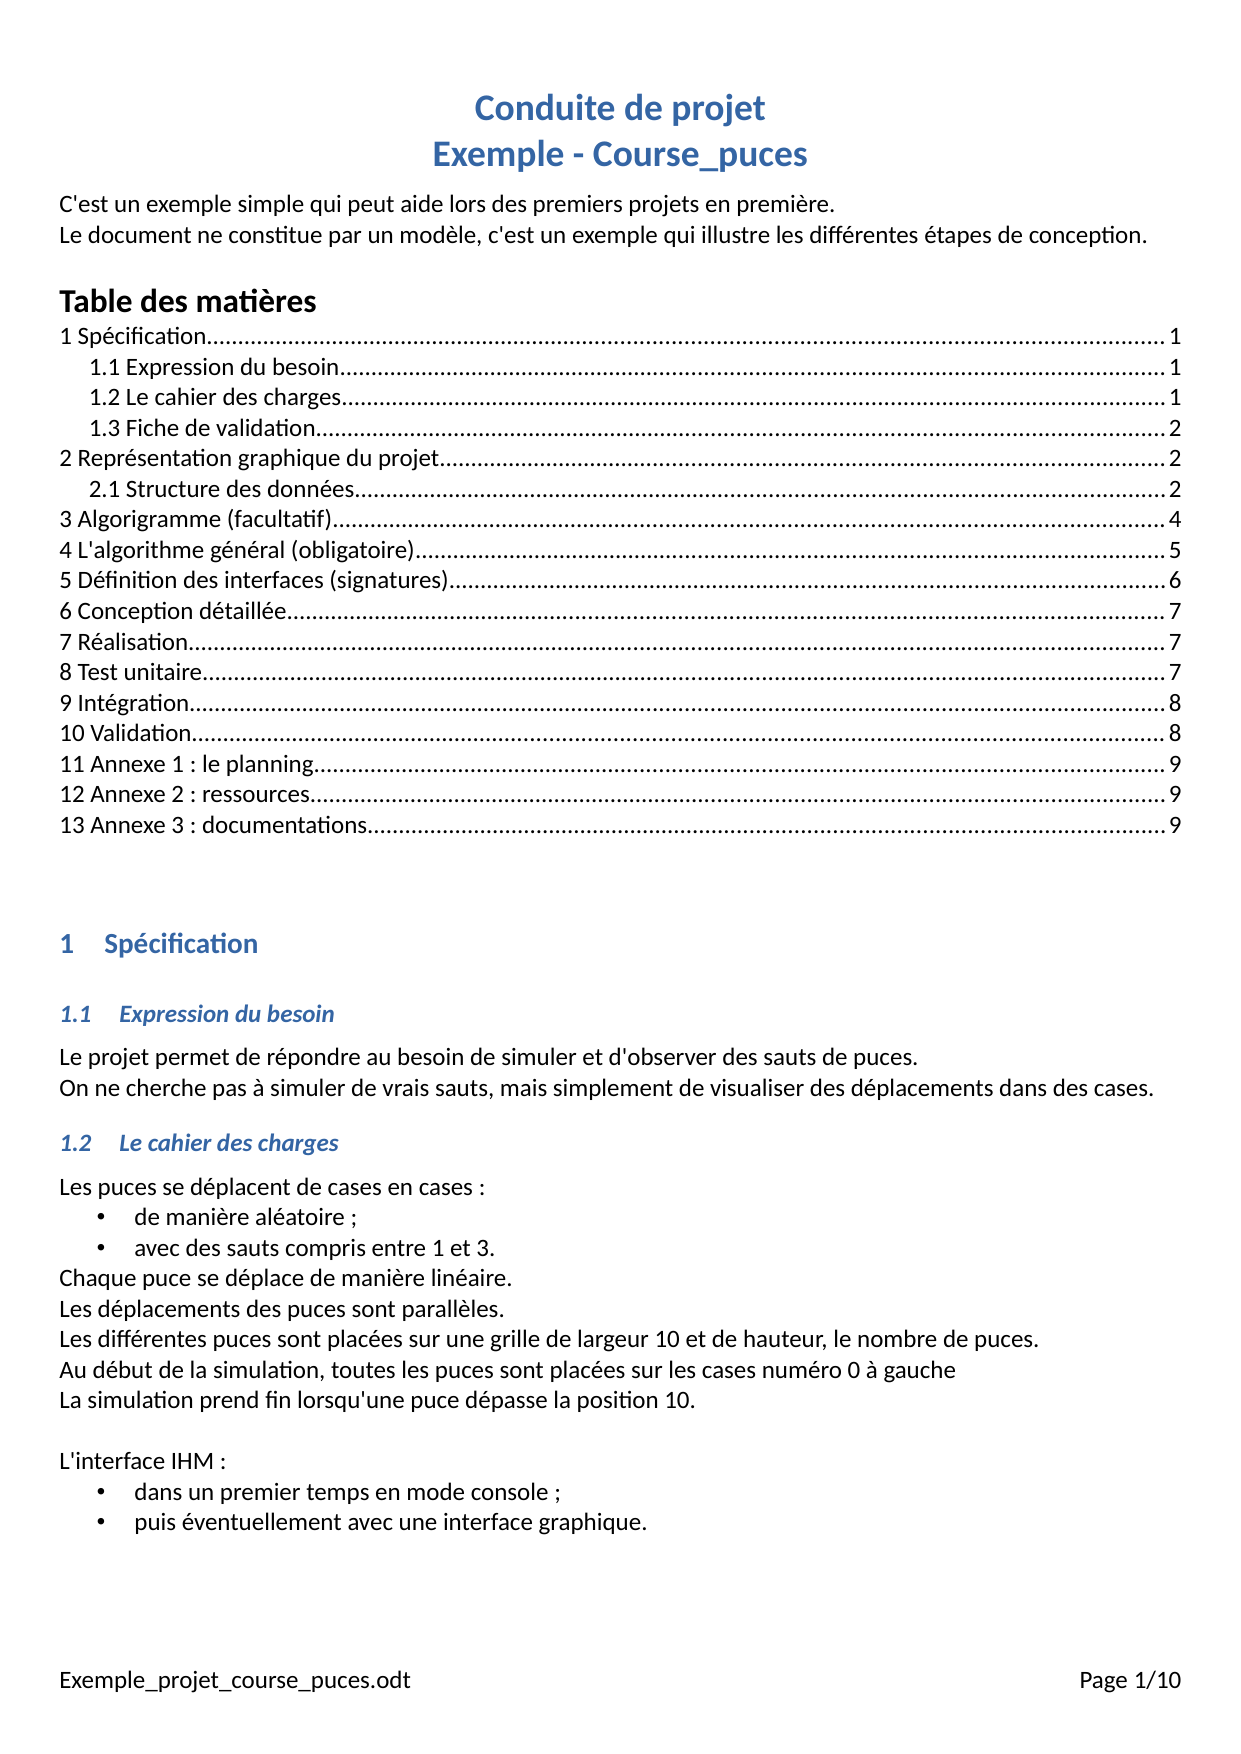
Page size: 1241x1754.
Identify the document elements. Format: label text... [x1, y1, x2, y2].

list de manière aléatoire ; [97, 1201, 1181, 1232]
text 3 Algorigramme (facultatif) 4 [59, 504, 1181, 534]
text Au début de la simulation, toutes les puces sont placées sur les cases numéro 0 à gauche [59, 1354, 1181, 1384]
text 2.1 Structure des données 2 [88, 473, 1181, 504]
text 7 Réalisation 7 [59, 626, 1181, 656]
text 12 Annexe 2 : ressources 9 [59, 778, 1181, 809]
text 5 Définition des interfaces (signatures) 6 [59, 565, 1181, 595]
text 8 Test unitaire 7 [59, 656, 1181, 687]
title Conduite de projet Exemple - Course_puces [59, 84, 1181, 176]
text 4 L'algorithme général (obligatoire) 5 [59, 534, 1181, 565]
text L'interface IHM : [59, 1445, 1181, 1476]
text 1.2 Le cahier des charges 1 [88, 382, 1181, 412]
text Chaque puce se déplace de manière linéaire. [59, 1262, 1181, 1293]
text Les puces se déplacent de cases en cases : [59, 1171, 1181, 1201]
text On ne cherche pas à simuler de vrais sauts, mais simplement de visualiser des déplacements dans des cases. [59, 1072, 1181, 1103]
text 1 Spécification 1 [59, 321, 1181, 351]
list puis éventuellement avec une interface graphique. [97, 1506, 1181, 1537]
text Les déplacements des puces sont parallèles. [59, 1293, 1181, 1323]
text Le projet permet de répondre au besoin de simuler et d'observer des sauts de puces. [59, 1042, 1181, 1072]
subtitle Table des matières [59, 280, 1181, 321]
text Le document ne constitue par un modèle, c'est un exemple qui illustre les différentes étapes de conception. [59, 219, 1181, 249]
text 9 Intégration 8 [59, 687, 1181, 717]
text 6 Conception détaillée 7 [59, 595, 1181, 626]
subtitle Spécification [59, 925, 1181, 961]
text 10 Validation 8 [59, 717, 1181, 748]
text 1.1 Expression du besoin 1 [88, 351, 1181, 382]
subtitle Expression du besoin [59, 998, 1181, 1029]
text 13 Annexe 3 : documentations 9 [59, 809, 1181, 839]
subtitle Le cahier des charges [59, 1128, 1181, 1158]
list dans un premier temps en mode console ; [97, 1476, 1181, 1506]
text 11 Annexe 1 : le planning 9 [59, 748, 1181, 778]
text 1.3 Fiche de validation 2 [88, 412, 1181, 443]
text La simulation prend fin lorsqu'une puce dépasse la position 10. [59, 1384, 1181, 1415]
text 2 Représentation graphique du projet 2 [59, 443, 1181, 473]
text C'est un exemple simple qui peut aide lors des premiers projets en première. [59, 188, 1181, 219]
text Les différentes puces sont placées sur une grille de largeur 10 et de hauteur, le nombre de puces. [59, 1323, 1181, 1354]
list avec des sauts compris entre 1 et 3. [97, 1232, 1181, 1262]
